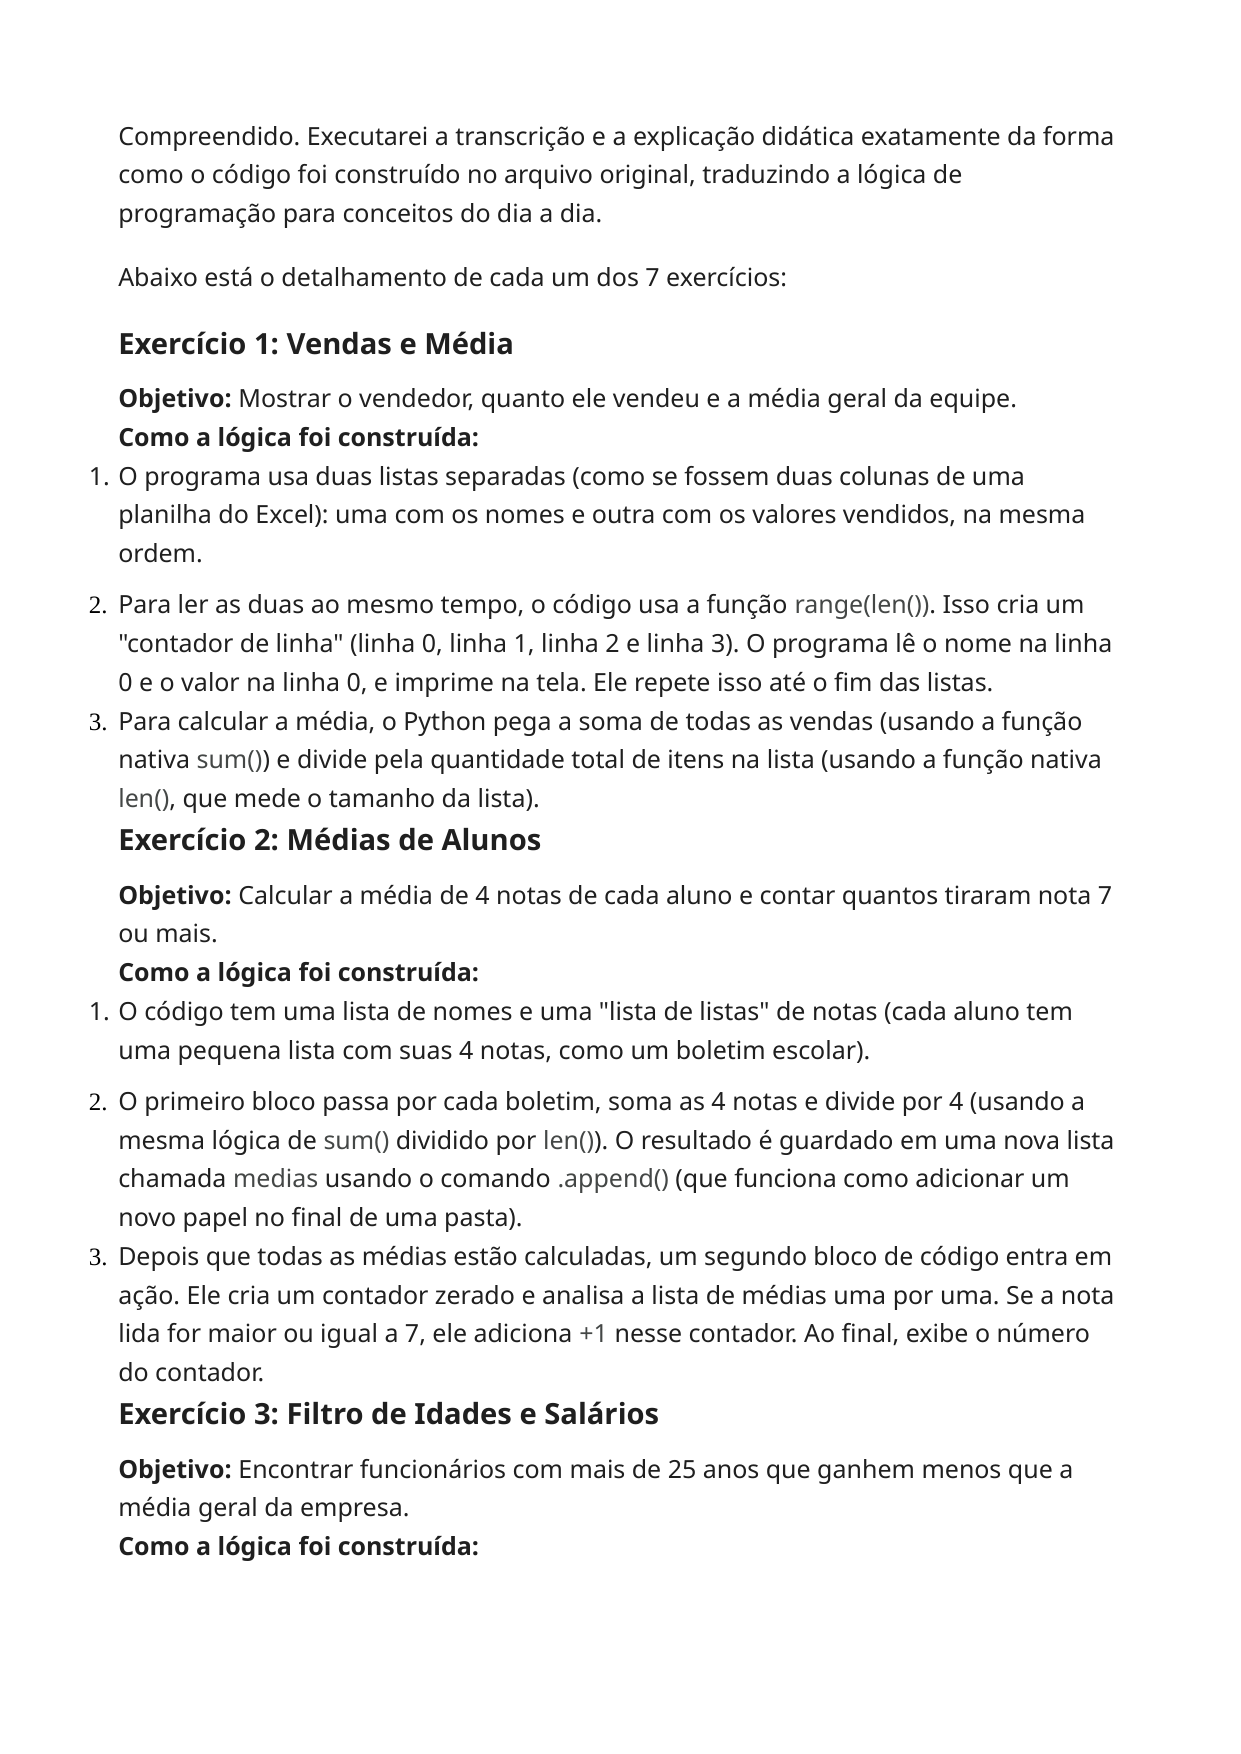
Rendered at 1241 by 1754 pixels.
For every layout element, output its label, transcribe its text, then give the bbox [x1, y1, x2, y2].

text Abaixo está o detalhamento de cada um dos 7 exercícios: [118, 259, 1122, 293]
text Como a lógica foi construída: [118, 419, 1122, 454]
list O código tem uma lista de nomes e uma "lista de listas" de notas (cada aluno tem uma pequena lista com suas 4 notas, como um boletim escolar). [118, 993, 1122, 1066]
text Objetivo: Encontrar funcionários com mais de 25 anos que ganhem menos que a média geral da empresa. [118, 1451, 1122, 1524]
list Para ler as duas ao mesmo tempo, o código usa a função range(len()). Isso cria um "contador de linha" (linha 0, linha 1, linha 2 e linha 3). O programa lê o nome na linha 0 e o valor na linha 0, e imprime na tela. Ele repete isso até o fim das listas. [118, 587, 1122, 699]
text Objetivo: Mostrar o vendedor, quanto ele vendeu e a média geral da equipe. [118, 381, 1122, 415]
list Depois que todas as médias estão calculadas, um segundo bloco de código entra em ação. Ele cria um contador zerado e analisa a lista de médias uma por uma. Se a nota lida for maior ou igual a 7, ele adiciona +1 nesse contador. Ao final, exibe o número do contador. [118, 1238, 1122, 1389]
list O programa usa duas listas separadas (como se fossem duas colunas de uma planilha do Excel): uma com os nomes e outra com os valores vendidos, na mesma ordem. [118, 458, 1122, 570]
text Como a lógica foi construída: [118, 1529, 1122, 1563]
list Para calcular a média, o Python pega a soma de todas as vendas (usando a função nativa sum()) e divide pela quantidade total de itens na lista (usando a função nativa len(), que mede o tamanho da lista). [118, 703, 1122, 815]
text Compreendido. Executarei a transcrição e a explicação didática exatamente da forma como o código foi construído no arquivo original, traduzindo a lógica de programação para conceitos do dia a dia. [118, 118, 1122, 230]
list O primeiro bloco passa por cada boletim, soma as 4 notas e divide por 4 (usando a mesma lógica de sum() dividido por len()). O resultado é guardado em uma nova lista chamada medias usando o comando .append() (que funciona como adicionar um novo papel no final de uma pasta). [118, 1083, 1122, 1234]
subtitle Exercício 1: Vendas e Média [118, 323, 1122, 363]
text Objetivo: Calcular a média de 4 notas de cada aluno e contar quantos tiraram nota 7 ou mais. [118, 877, 1122, 950]
subtitle Exercício 3: Filtro de Idades e Salários [118, 1393, 1122, 1433]
subtitle Exercício 2: Médias de Alunos [118, 819, 1122, 859]
text Como a lógica foi construída: [118, 955, 1122, 989]
